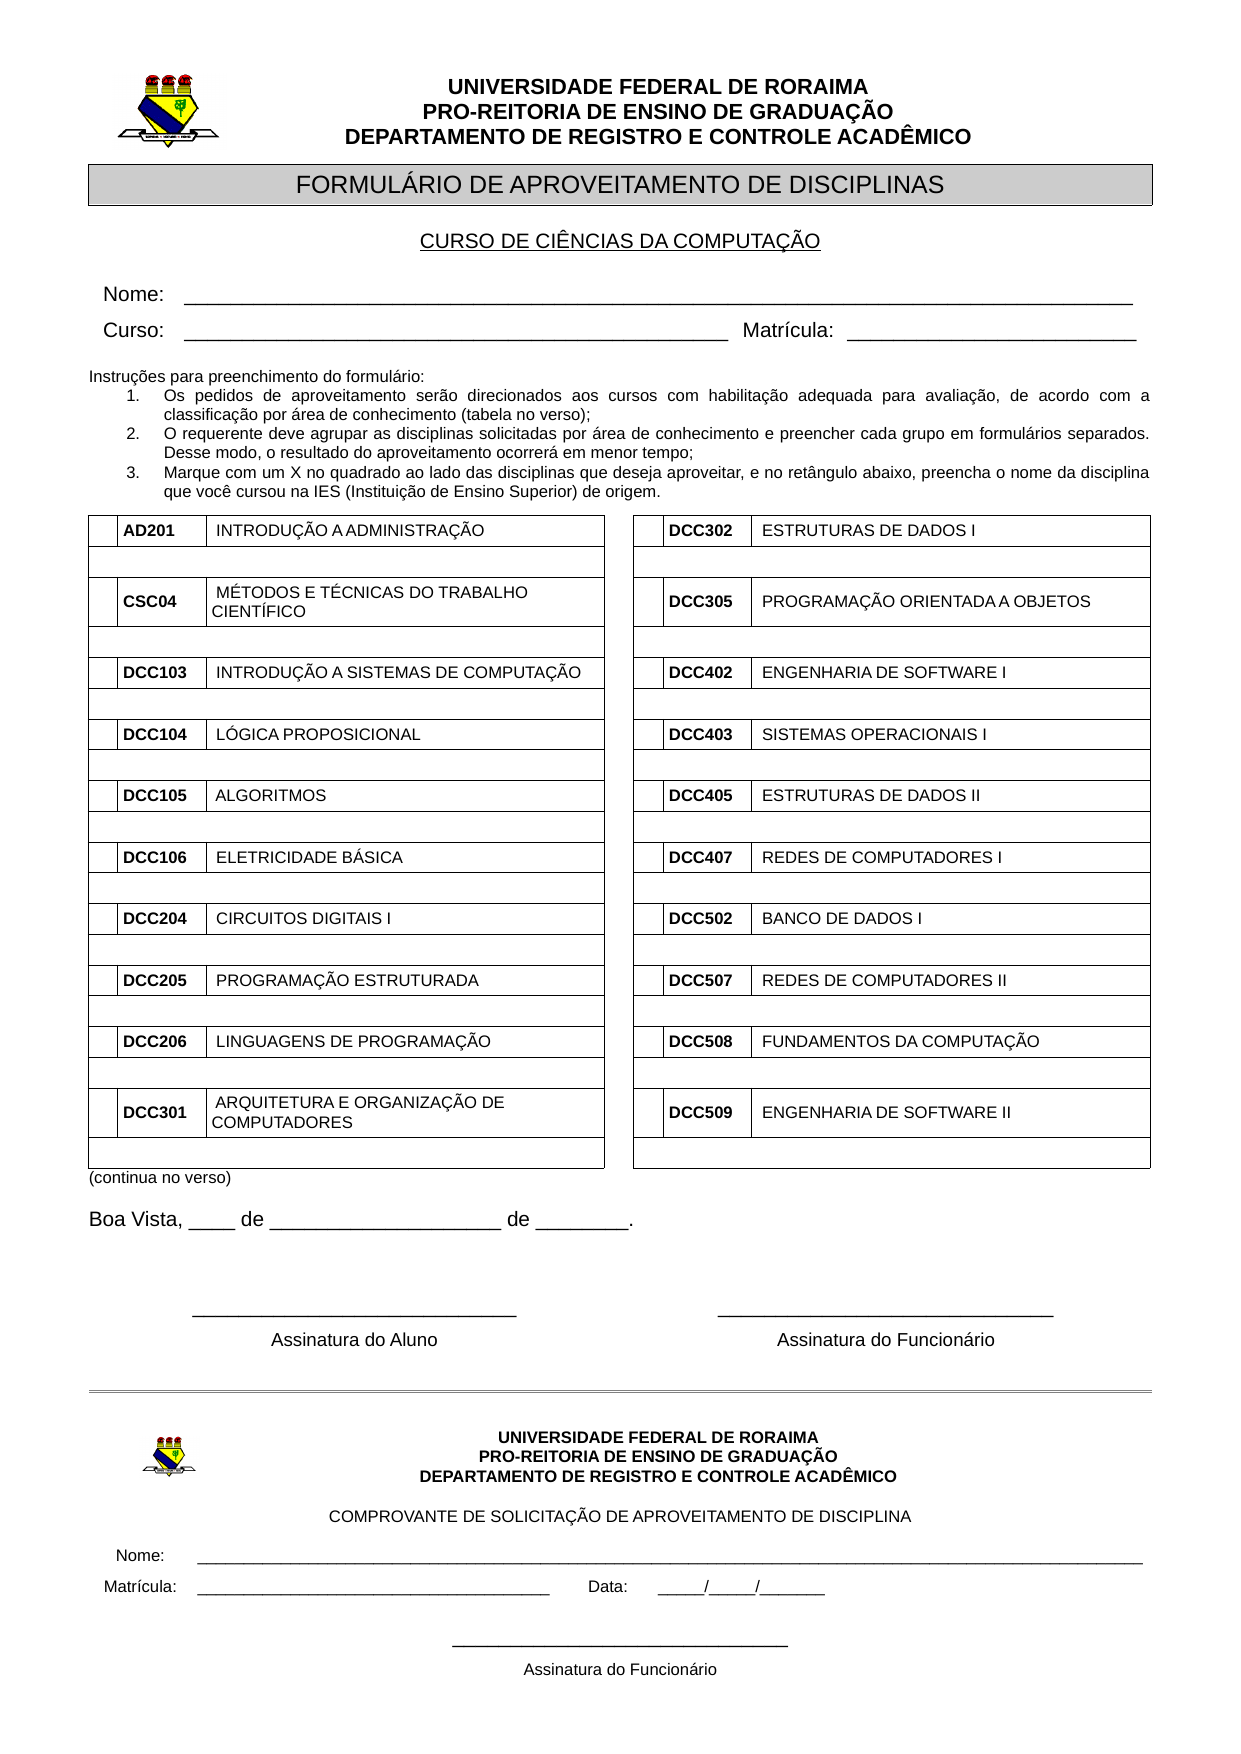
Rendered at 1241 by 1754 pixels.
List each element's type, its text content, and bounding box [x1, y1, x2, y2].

table_cell [89, 812, 604, 842]
table_cell [89, 689, 604, 719]
table_cell Matrícula: [89, 1571, 192, 1601]
table_cell [605, 1088, 633, 1137]
table_cell [634, 966, 663, 995]
table_cell [89, 578, 117, 626]
table_cell [605, 903, 633, 934]
table_cell ELETRICIDADE BÁSICA [207, 843, 604, 872]
table_cell LINGUAGENS DE PROGRAMAÇÃO [207, 1027, 604, 1057]
table_cell [89, 1138, 604, 1168]
table_cell DCC405 [664, 781, 751, 811]
table_cell _________________________ [841, 312, 1152, 347]
table_cell [89, 627, 604, 657]
table_cell [605, 811, 633, 842]
table_cell [89, 966, 117, 995]
table_cell [634, 627, 1150, 657]
table_cell BANCO DE DADOS I [752, 904, 1150, 934]
table_header FORMULÁRIO DE APROVEITAMENTO DE DISCIPLINAS [89, 165, 1152, 204]
table_cell REDES DE COMPUTADORES II [752, 966, 1150, 995]
table_header [89, 59, 250, 164]
table_cell [605, 546, 633, 577]
table_cell MÉTODOS E TÉCNICAS DO TRABALHO CIENTÍFICO [207, 578, 604, 626]
table_cell [605, 577, 633, 626]
table_cell [634, 935, 1150, 964]
table_cell [634, 578, 663, 626]
table_cell ENGENHARIA DE SOFTWARE I [752, 658, 1150, 688]
table_cell [634, 1027, 663, 1057]
table_cell [89, 547, 604, 577]
table_cell CSC04 [118, 578, 206, 626]
table_header Nome: [89, 277, 178, 312]
table_cell DCC502 [664, 904, 751, 934]
list Marque com um X no quadrado ao lado das disciplinas que deseja aproveitar, e no retângulo abaixo, preencha o nome da disciplina que você cursou na IES (Instituição de Ensino Superior) de origem. [126, 462, 1152, 501]
table_cell [89, 843, 117, 872]
text (continua no verso) [88, 1168, 1152, 1187]
table_cell ALGORITMOS [207, 781, 604, 811]
table_header [605, 515, 633, 546]
table_header _____________________________ [89, 1619, 1152, 1654]
table_cell Data: [563, 1571, 652, 1601]
table_cell DCC205 [118, 966, 206, 995]
table_cell ARQUITETURA E ORGANIZAÇÃO DE COMPUTADORES [207, 1089, 604, 1137]
table_cell _____/_____/_______ [652, 1571, 1152, 1601]
table_cell DCC507 [664, 966, 751, 995]
table_header INTRODUÇÃO A ADMINISTRAÇÃO [207, 516, 604, 546]
table_cell DCC206 [118, 1027, 206, 1057]
table_header Nome: [89, 1540, 192, 1571]
table_header [634, 516, 663, 546]
table_cell DCC403 [664, 720, 751, 749]
table_cell ESTRUTURAS DE DADOS II [752, 781, 1150, 811]
table_cell DCC104 [118, 720, 206, 749]
table_cell [634, 547, 1150, 577]
table_header __________________________________________________________________________________ [178, 277, 1152, 312]
table_cell [605, 1026, 633, 1057]
table_cell [634, 873, 1150, 903]
table_cell [605, 626, 633, 657]
picture [139, 1436, 200, 1478]
table_cell [89, 1027, 117, 1057]
table_cell [605, 1057, 633, 1087]
table_cell [605, 688, 633, 719]
table_cell [634, 720, 663, 749]
table_cell DCC305 [664, 578, 751, 626]
table_header AD201 [118, 516, 206, 546]
text COMPROVANTE DE SOLICITAÇÃO DE APROVEITAMENTO DE DISCIPLINA [88, 1507, 1152, 1526]
table_header ____________________________ [89, 1288, 620, 1323]
table_cell DCC301 [118, 1089, 206, 1137]
table_cell [89, 1089, 117, 1137]
table_cell [89, 720, 117, 749]
table_cell Assinatura do Aluno [89, 1323, 620, 1356]
table_cell [634, 750, 1150, 780]
table_cell SISTEMAS OPERACIONAIS I [752, 720, 1150, 749]
table_header ______________________________________________________________________________________________________ [192, 1540, 1152, 1571]
table_cell [634, 904, 663, 934]
table_cell [605, 749, 633, 780]
table_header [1066, 1422, 1152, 1492]
table_cell [89, 996, 604, 1026]
table_header [89, 1422, 250, 1492]
table_cell DCC508 [664, 1027, 751, 1057]
table_header ESTRUTURAS DE DADOS I [752, 516, 1150, 546]
table_cell [634, 781, 663, 811]
table_cell [605, 872, 633, 903]
table_header [89, 516, 117, 546]
table_cell ENGENHARIA DE SOFTWARE II [752, 1089, 1150, 1137]
table_cell [634, 1058, 1150, 1087]
table_cell [89, 873, 604, 903]
table_cell DCC105 [118, 781, 206, 811]
table_cell [634, 658, 663, 688]
text Boa Vista, ____ de ____________________ de ________. [88, 1206, 1152, 1230]
table_cell REDES DE COMPUTADORES I [752, 843, 1150, 872]
table_cell FUNDAMENTOS DA COMPUTAÇÃO [752, 1027, 1150, 1057]
table_header _____________________________ [620, 1288, 1152, 1323]
table_cell Assinatura do Funcionário [89, 1654, 1152, 1685]
table_cell CIRCUITOS DIGITAIS I [207, 904, 604, 934]
table_cell Curso: [89, 312, 178, 347]
table_cell [605, 780, 633, 811]
list O requerente deve agrupar as disciplinas solicitadas por área de conhecimento e preencher cada grupo em formulários separados. Desse modo, o resultado do aproveitamento ocorrerá em menor tempo; [126, 424, 1152, 462]
table_header [1066, 59, 1152, 164]
table_cell [89, 935, 604, 964]
table_cell [634, 1138, 1150, 1168]
table_cell [89, 1058, 604, 1087]
table_header DCC302 [664, 516, 751, 546]
table_header UNIVERSIDADE FEDERAL DE RORAIMA PRO-REITORIA DE ENSINO DE GRADUAÇÃO DEPARTAMENTO DE REGISTRO E CONTROLE ACADÊMICO [250, 1422, 1066, 1492]
table_cell PROGRAMAÇÃO ESTRUTURADA [207, 966, 604, 995]
list Os pedidos de aproveitamento serão direcionados aos cursos com habilitação adequada para avaliação, de acordo com a classificação por área de conhecimento (tabela no verso); [126, 386, 1152, 424]
table_cell [605, 965, 633, 995]
table_cell [605, 934, 633, 964]
table_cell Matrícula: [735, 312, 841, 347]
text Instruções para preenchimento do formulário: [88, 367, 1152, 386]
table_cell [605, 1137, 633, 1168]
table_cell [634, 996, 1150, 1026]
table_cell [89, 904, 117, 934]
table_cell [634, 843, 663, 872]
table_cell INTRODUÇÃO A SISTEMAS DE COMPUTAÇÃO [207, 658, 604, 688]
table_cell [634, 689, 1150, 719]
table_cell PROGRAMAÇÃO ORIENTADA A OBJETOS [752, 578, 1150, 626]
picture [112, 73, 227, 150]
text CURSO DE CIÊNCIAS DA COMPUTAÇÃO [86, 229, 1152, 253]
table_cell [634, 1089, 663, 1137]
table_cell ______________________________________ [192, 1571, 563, 1601]
table_cell [89, 750, 604, 780]
table_cell [605, 842, 633, 872]
table_cell Assinatura do Funcionário [620, 1323, 1152, 1356]
table_cell [605, 719, 633, 749]
table_cell DCC204 [118, 904, 206, 934]
table_cell DCC106 [118, 843, 206, 872]
table_cell DCC103 [118, 658, 206, 688]
table_cell LÓGICA PROPOSICIONAL [207, 720, 604, 749]
table_cell [605, 995, 633, 1026]
table_cell [89, 781, 117, 811]
table_cell _______________________________________________ [178, 312, 735, 347]
table_cell DCC402 [664, 658, 751, 688]
table_header UNIVERSIDADE FEDERAL DE RORAIMA PRO-REITORIA DE ENSINO DE GRADUAÇÃO DEPARTAMENTO DE REGISTRO E CONTROLE ACADÊMICO [250, 59, 1066, 164]
table_cell [605, 657, 633, 688]
table_cell DCC509 [664, 1089, 751, 1137]
table_cell DCC407 [664, 843, 751, 872]
table_cell [89, 658, 117, 688]
table_cell [634, 812, 1150, 842]
